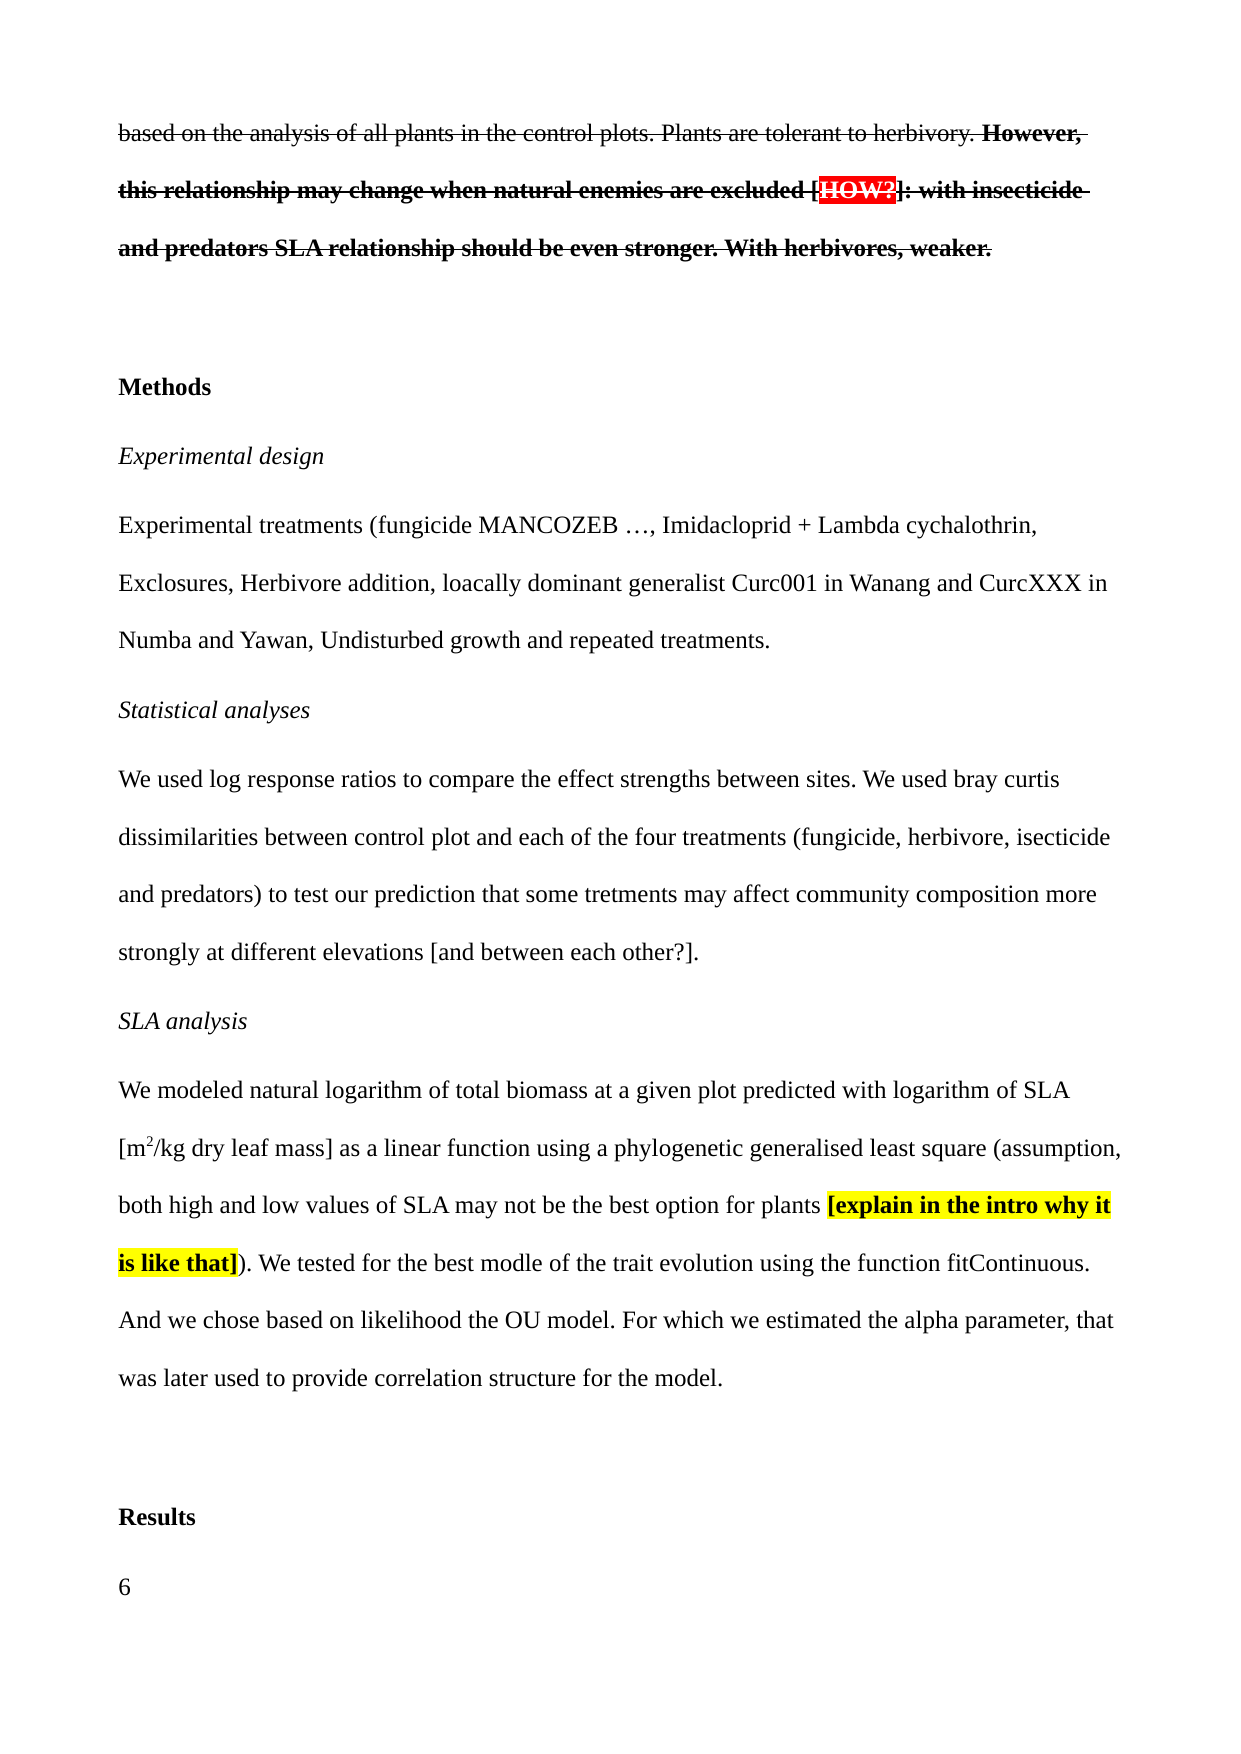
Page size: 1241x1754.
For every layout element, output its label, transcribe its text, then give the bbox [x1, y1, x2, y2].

text SLA analysis [118, 1006, 1122, 1035]
text based on the analysis of all plants in the control plots. Plants are tolerant to herbivory. However, this relationship may change when natural enemies are excluded [HOW?]: with insecticide and predators SLA relationship should be even stronger. With herbivores, weaker. [118, 118, 1122, 262]
text Experimental design [118, 441, 1122, 470]
text Statistical analyses [118, 695, 1122, 724]
text Methods [118, 372, 1122, 401]
text Experimental treatments (fungicide MANCOZEB …, Imidacloprid + Lambda cychalothrin, Exclosures, Herbivore addition, loacally dominant generalist Curc001 in Wanang and CurcXXX in Numba and Yawan, Undisturbed growth and repeated treatments. [118, 511, 1122, 654]
text We modeled natural logarithm of total biomass at a given plot predicted with logarithm of SLA [m2/kg dry leaf mass] as a linear function using a phylogenetic generalised least square (assumption, both high and low values of SLA may not be the best option for plants [explain in the intro why it is like that]). We tested for the best modle of the trait evolution using the function fitContinuous. And we chose based on likelihood the OU model. For which we estimated the alpha parameter, that was later used to provide correlation structure for the model. [118, 1076, 1122, 1392]
text Results [118, 1502, 1122, 1531]
text We used log response ratios to compare the effect strengths between sites. We used bray curtis dissimilarities between control plot and each of the four treatments (fungicide, herbivore, isecticide and predators) to test our prediction that some tretments may affect community composition more strongly at different elevations [and between each other?]. [118, 764, 1122, 966]
